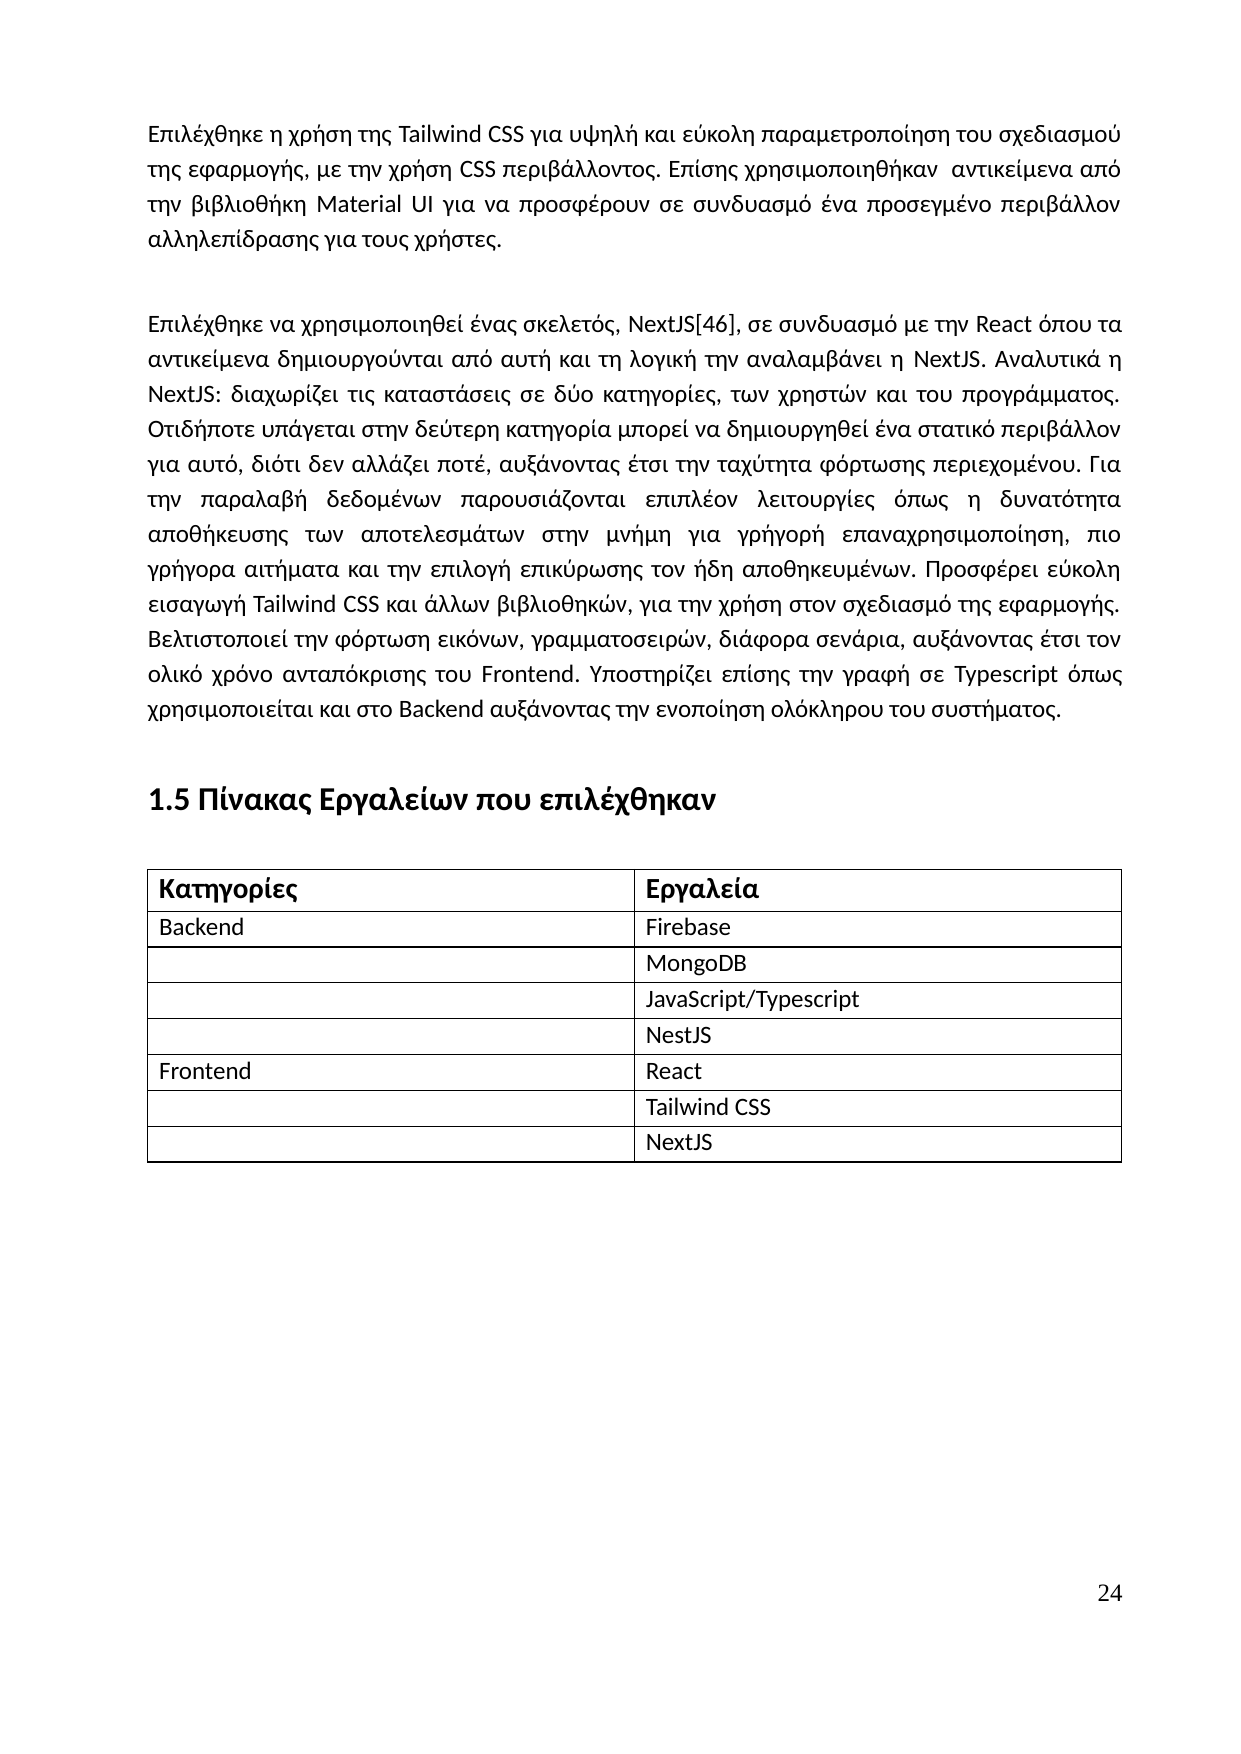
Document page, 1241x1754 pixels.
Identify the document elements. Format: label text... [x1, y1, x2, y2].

table_cell [148, 1019, 634, 1054]
table_cell Tailwind CSS [635, 1091, 1121, 1126]
table_cell NestJS [635, 1019, 1121, 1054]
table_cell Frontend [148, 1055, 634, 1090]
text Επιλέχθηκε η χρήση της Tailwind CSS για υψηλή και εύκολη παραμετροποίηση του σχεδιασμού της εφαρμογής, με την χρήση CSS περιβάλλοντος. Επίσης χρησιμοποιηθήκαν αντικείμενα από την βιβλιοθήκη Material UI για να προσφέρουν σε συνδυασμό ένα προσεγμένο περιβάλλον αλληλεπίδρασης για τους χρήστες. [148, 118, 1122, 254]
table_header Εργαλεία [635, 870, 1121, 911]
table_cell [148, 1127, 634, 1161]
text 1.5 Πίνακας Εργαλείων που επιλέχθηκαν [148, 778, 1122, 819]
table_cell Firebase [635, 912, 1121, 946]
table_cell MongoDB [635, 948, 1121, 982]
text Επιλέχθηκε να χρησιμοποιηθεί ένας σκελετός, NextJS[46], σε συνδυασμό με την React όπου τα αντικείμενα δημιουργούνται από αυτή και τη λογική την αναλαμβάνει η NextJS. Αναλυτικά η NextJS: διαχωρίζει τις καταστάσεις σε δύο κατηγορίες, των χρηστών και του προγράμματος. Οτιδήποτε υπάγεται στην δεύτερη κατηγορία μπορεί να δημιουργηθεί ένα στατικό περιβάλλον για αυτό, διότι δεν αλλάζει ποτέ, αυξάνοντας έτσι την ταχύτητα φόρτωσης περιεχομένου. Για την παραλαβή δεδομένων παρουσιάζονται επιπλέον λειτουργίες όπως η δυνατότητα αποθήκευσης των αποτελεσμάτων στην μνήμη για γρήγορή επαναχρησιμοποίηση, πιο γρήγορα αιτήματα και την επιλογή επικύρωσης τον ήδη αποθηκευμένων. Προσφέρει εύκολη εισαγωγή Tailwind CSS και άλλων βιβλιοθηκών, για την χρήση στον σχεδιασμό της εφαρμογής. Βελτιστοποιεί την φόρτωση εικόνων, γραμματοσειρών, διάφορα σενάρια, αυξάνοντας έτσι τον ολικό χρόνο ανταπόκρισης του Frontend. Υποστηρίζει επίσης την γραφή σε Typescript όπως χρησιμοποιείται και στο Backend αυξάνοντας την ενοποίηση ολόκληρου του συστήματος. [148, 308, 1122, 724]
table_header Κατηγορίες [148, 870, 634, 911]
table_cell NextJS [635, 1127, 1121, 1161]
table_cell Backend [148, 912, 634, 946]
table_cell [148, 1091, 634, 1126]
table_cell JavaScript/Typescript [635, 983, 1121, 1018]
table_cell [148, 983, 634, 1018]
table_cell React [635, 1055, 1121, 1090]
table_cell [148, 948, 634, 982]
